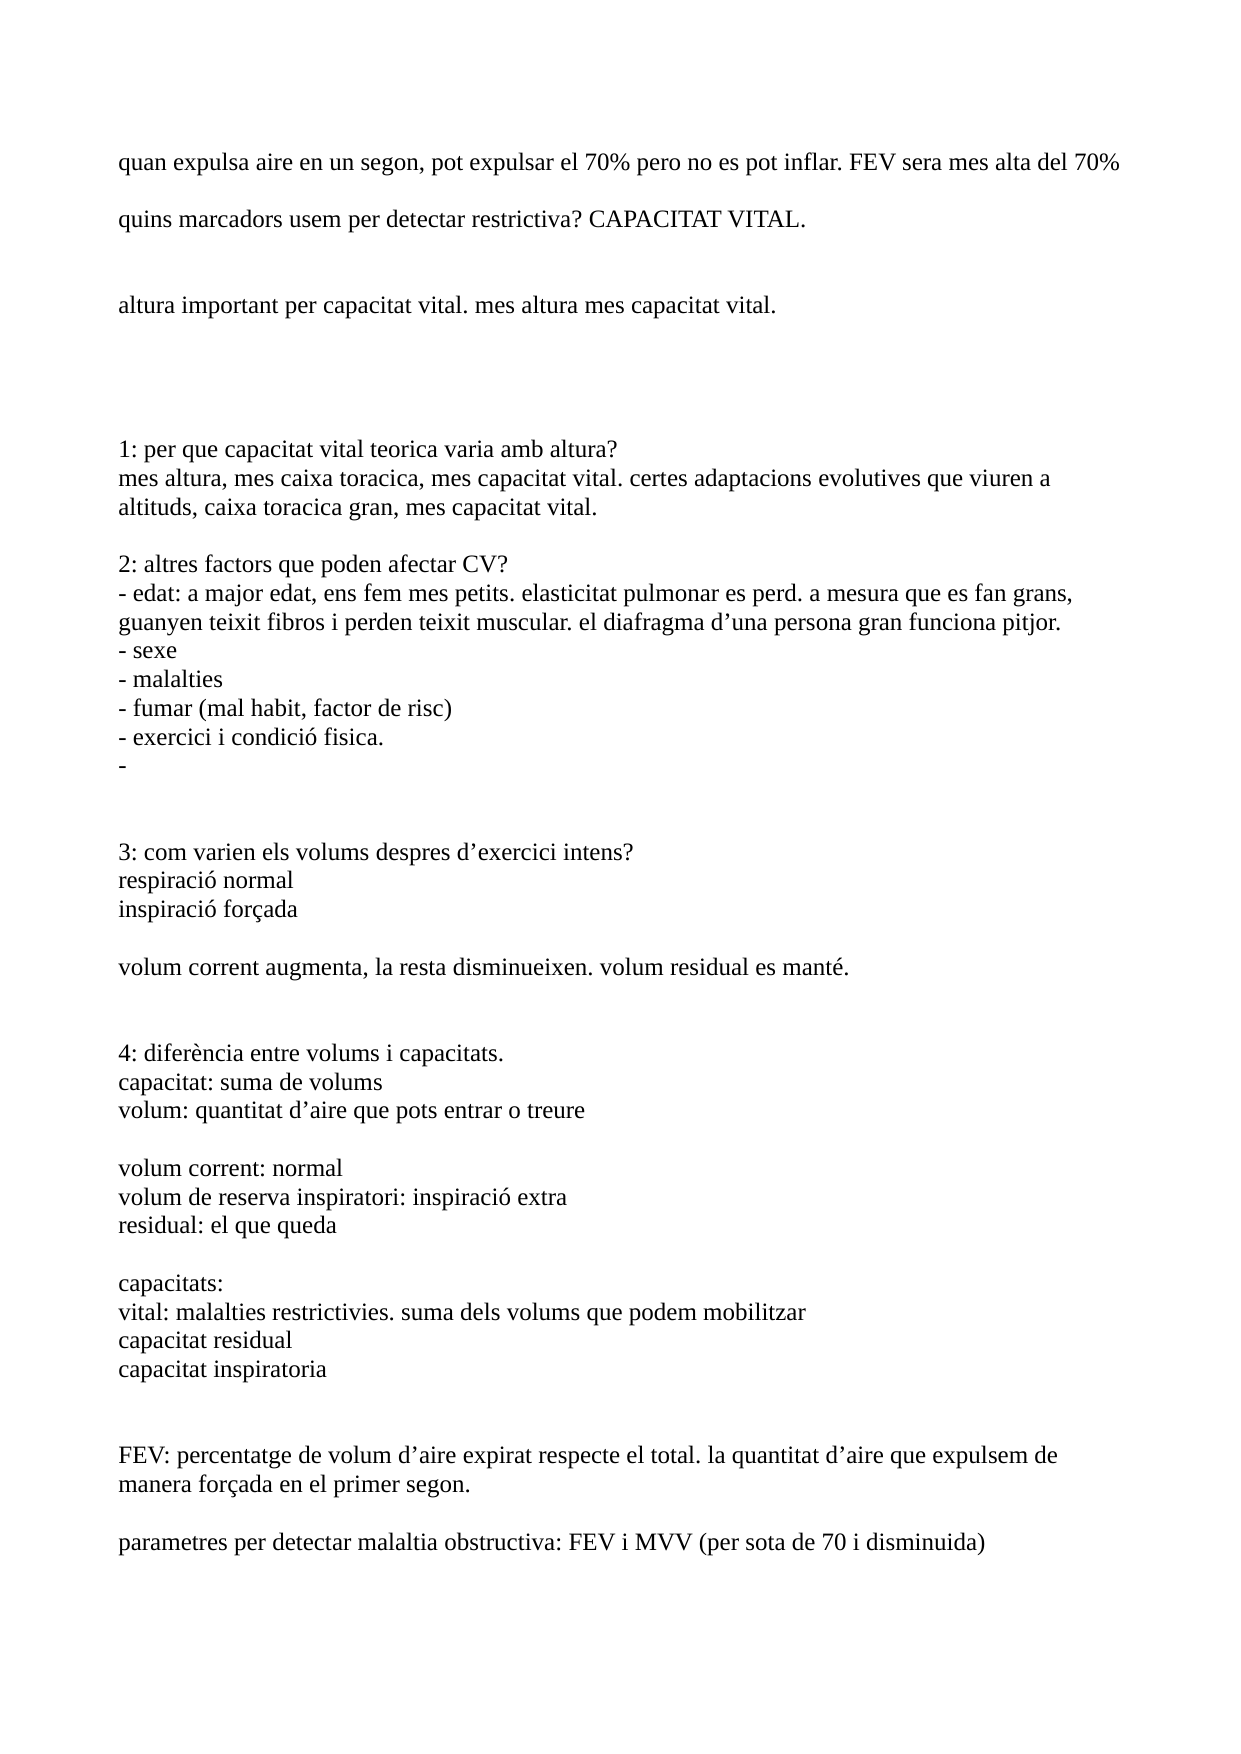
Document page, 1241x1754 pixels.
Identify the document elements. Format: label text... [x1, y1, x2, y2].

text altura important per capacitat vital. mes altura mes capacitat vital. [118, 291, 1122, 319]
text capacitat: suma de volums [118, 1067, 1122, 1096]
text 3: com varien els volums despres d’exercici intens? [118, 837, 1122, 866]
text - edat: a major edat, ens fem mes petits. elasticitat pulmonar es perd. a mesura que es fan grans, guanyen teixit fibros i perden teixit muscular. el diafragma d’una persona gran funciona pitjor. [118, 578, 1122, 636]
text capacitat residual [118, 1326, 1122, 1354]
text 4: diferència entre volums i capacitats. [118, 1038, 1122, 1067]
text volum de reserva inspiratori: inspiració extra [118, 1182, 1122, 1211]
text 1: per que capacitat vital teorica varia amb altura? [118, 434, 1122, 463]
text vital: malalties restrictivies. suma dels volums que podem mobilitzar [118, 1297, 1122, 1326]
text - [118, 751, 1122, 779]
text volum corrent: normal [118, 1153, 1122, 1182]
text - exercici i condició fisica. [118, 722, 1122, 751]
text mes altura, mes caixa toracica, mes capacitat vital. certes adaptacions evolutives que viuren a altituds, caixa toracica gran, mes capacitat vital. [118, 463, 1122, 521]
text 2: altres factors que poden afectar CV? [118, 549, 1122, 578]
text quan expulsa aire en un segon, pot expulsar el 70% pero no es pot inflar. FEV sera mes alta del 70% [118, 147, 1122, 176]
text capacitat inspiratoria [118, 1354, 1122, 1383]
text parametres per detectar malaltia obstructiva: FEV i MVV (per sota de 70 i disminuida) [118, 1527, 1122, 1556]
text - malalties [118, 664, 1122, 693]
text volum: quantitat d’aire que pots entrar o treure [118, 1096, 1122, 1124]
text inspiració forçada [118, 894, 1122, 923]
text - sexe [118, 636, 1122, 664]
text - fumar (mal habit, factor de risc) [118, 693, 1122, 722]
text quins marcadors usem per detectar restrictiva? CAPACITAT VITAL. [118, 204, 1122, 233]
text capacitats: [118, 1268, 1122, 1297]
text residual: el que queda [118, 1211, 1122, 1239]
text respiració normal [118, 866, 1122, 894]
text volum corrent augmenta, la resta disminueixen. volum residual es manté. [118, 952, 1122, 981]
text FEV: percentatge de volum d’aire expirat respecte el total. la quantitat d’aire que expulsem de manera forçada en el primer segon. [118, 1441, 1122, 1498]
